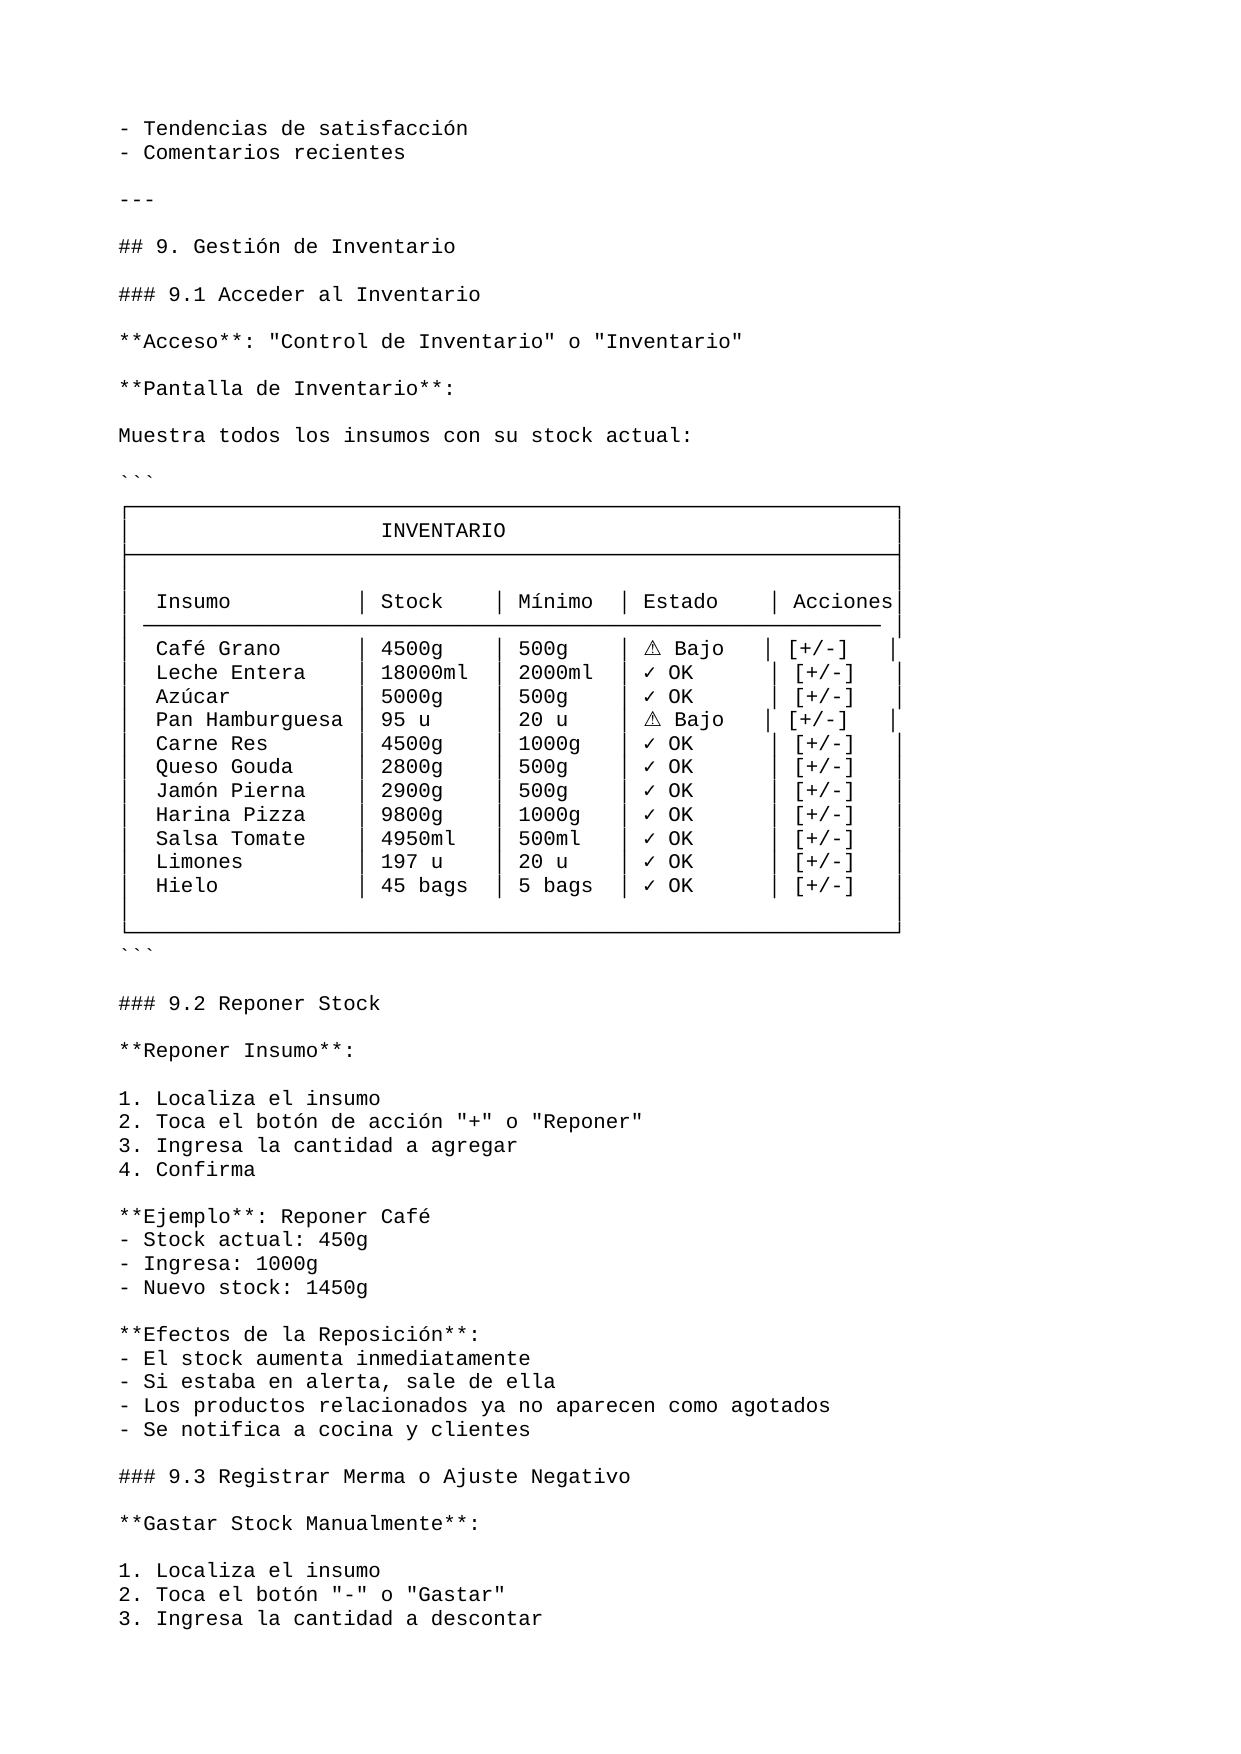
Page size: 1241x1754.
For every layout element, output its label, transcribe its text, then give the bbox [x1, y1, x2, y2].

text │ Jamón Pierna │ 2900g │ 500g │ ✓ OK │ [+/-] │ [118, 780, 1122, 804]
text │ Hielo │ 45 bags │ 5 bags │ ✓ OK │ [+/-] │ [362, 875, 499, 898]
text │ Salsa Tomate │ 4950ml │ 500ml │ ✓ OK │ [+/-] │ [118, 827, 1122, 851]
text - Los productos relacionados ya no aparecen como agotados [118, 1395, 1122, 1419]
text │ Carne Res │ 4500g │ 1000g │ ✓ OK │ [+/-] │ [125, 733, 361, 757]
text │ Hielo │ 45 bags │ 5 bags │ ✓ OK │ [+/-] │ [625, 875, 774, 898]
text - El stock aumenta inmediatamente [118, 1348, 1122, 1371]
text 1. Localiza el insumo [118, 1561, 1122, 1584]
text ├─────────────────────────────────────────────────────────────┤ [125, 555, 899, 567]
text │ Azúcar │ 5000g │ 500g │ ✓ OK │ [+/-] │ [775, 686, 899, 709]
text │ Harina Pizza │ 9800g │ 1000g │ ✓ OK │ [+/-] │ [900, 804, 1122, 827]
text 3. Ingresa la cantidad a descontar [118, 1608, 1122, 1631]
text --- [118, 189, 1122, 213]
text **Gastar Stock Manualmente**: [118, 1513, 1122, 1537]
text │ Harina Pizza │ 9800g │ 1000g │ ✓ OK │ [+/-] │ [125, 804, 361, 827]
text ``` [118, 473, 1122, 496]
text │ Azúcar │ 5000g │ 500g │ ✓ OK │ [+/-] │ [900, 686, 1122, 709]
text ### 9.2 Reponer Stock [118, 993, 1122, 1017]
text │ │ [118, 567, 1122, 591]
text │ Hielo │ 45 bags │ 5 bags │ ✓ OK │ [+/-] │ [900, 875, 1122, 898]
text - Stock actual: 450g [118, 1229, 1122, 1253]
text │ Azúcar │ 5000g │ 500g │ ✓ OK │ [+/-] │ [362, 686, 499, 709]
text │ Azúcar │ 5000g │ 500g │ ✓ OK │ [+/-] │ [625, 686, 774, 709]
text │ Hielo │ 45 bags │ 5 bags │ ✓ OK │ [+/-] │ [775, 875, 899, 898]
text │ ─────────────────────────────────────────────────────────── │ [900, 615, 1122, 638]
text │ Harina Pizza │ 9800g │ 1000g │ ✓ OK │ [+/-] │ [775, 804, 899, 827]
text │ Azúcar │ 5000g │ 500g │ ✓ OK │ [+/-] │ [500, 686, 624, 709]
text - Se notifica a cocina y clientes [118, 1419, 1122, 1442]
text - Ingresa: 1000g [118, 1253, 1122, 1277]
text │ Carne Res │ 4500g │ 1000g │ ✓ OK │ [+/-] │ [362, 733, 499, 757]
text │ Hielo │ 45 bags │ 5 bags │ ✓ OK │ [+/-] │ [500, 875, 624, 898]
text **Acceso**: "Control de Inventario" o "Inventario" [118, 331, 1122, 354]
text ├─────────────────────────────────────────────────────────────┤ [900, 544, 1122, 567]
text - Comentarios recientes [118, 142, 1122, 165]
text 4. Confirma [118, 1158, 1122, 1182]
text **Efectos de la Reposición**: [118, 1324, 1122, 1348]
text │ ─────────────────────────────────────────────────────────── │ [125, 615, 899, 638]
text ### 9.1 Acceder al Inventario [118, 284, 1122, 307]
text Muestra todos los insumos con su stock actual: [118, 426, 1122, 449]
text │ Azúcar │ 5000g │ 500g │ ✓ OK │ [+/-] │ [125, 686, 361, 709]
text │ Pan Hamburguesa │ 95 u │ 20 u │ ⚠️ Bajo │ [+/-] │ [118, 709, 1122, 733]
text 3. Ingresa la cantidad a agregar [118, 1135, 1122, 1158]
text │ Carne Res │ 4500g │ 1000g │ ✓ OK │ [+/-] │ [900, 733, 1122, 757]
text ├─────────────────────────────────────────────────────────────┤ [125, 544, 899, 554]
text - Nuevo stock: 1450g [118, 1277, 1122, 1300]
text │ Insumo │ Stock │ Mínimo │ Estado │ Acciones│ [118, 591, 1122, 615]
text ``` [118, 946, 1122, 969]
text │ Limones │ 197 u │ 20 u │ ✓ OK │ [+/-] │ [118, 851, 1122, 875]
text 2. Toca el botón de acción "+" o "Reponer" [118, 1111, 1122, 1135]
text 1. Localiza el insumo [118, 1088, 1122, 1111]
text │ Carne Res │ 4500g │ 1000g │ ✓ OK │ [+/-] │ [625, 733, 774, 757]
text ## 9. Gestión de Inventario [118, 236, 1122, 260]
text │ Hielo │ 45 bags │ 5 bags │ ✓ OK │ [+/-] │ [125, 875, 361, 898]
text │ Carne Res │ 4500g │ 1000g │ ✓ OK │ [+/-] │ [500, 733, 624, 757]
text │ Harina Pizza │ 9800g │ 1000g │ ✓ OK │ [+/-] │ [625, 804, 774, 827]
text **Ejemplo**: Reponer Café [118, 1206, 1122, 1229]
text ### 9.3 Registrar Merma o Ajuste Negativo [118, 1466, 1122, 1489]
text │ Leche Entera │ 18000ml │ 2000ml │ ✓ OK │ [+/-] │ [118, 662, 1122, 686]
text **Pantalla de Inventario**: [118, 378, 1122, 402]
text │ Harina Pizza │ 9800g │ 1000g │ ✓ OK │ [+/-] │ [362, 804, 499, 827]
text │ Café Grano │ 4500g │ 500g │ ⚠️ Bajo │ [+/-] │ [118, 638, 1122, 662]
text └─────────────────────────────────────────────────────────────┘ [118, 922, 1122, 946]
text │ Queso Gouda │ 2800g │ 500g │ ✓ OK │ [+/-] │ [118, 757, 1122, 780]
text │ │ [118, 898, 1122, 922]
text ┌─────────────────────────────────────────────────────────────┐ [118, 496, 1122, 520]
text 2. Toca el botón "-" o "Gastar" [118, 1584, 1122, 1608]
text - Tendencias de satisfacción [118, 118, 1122, 142]
text │ INVENTARIO │ [118, 520, 1122, 544]
text **Reponer Insumo**: [118, 1040, 1122, 1064]
text │ Carne Res │ 4500g │ 1000g │ ✓ OK │ [+/-] │ [775, 733, 899, 757]
text │ Harina Pizza │ 9800g │ 1000g │ ✓ OK │ [+/-] │ [500, 804, 624, 827]
text - Si estaba en alerta, sale de ella [118, 1371, 1122, 1395]
